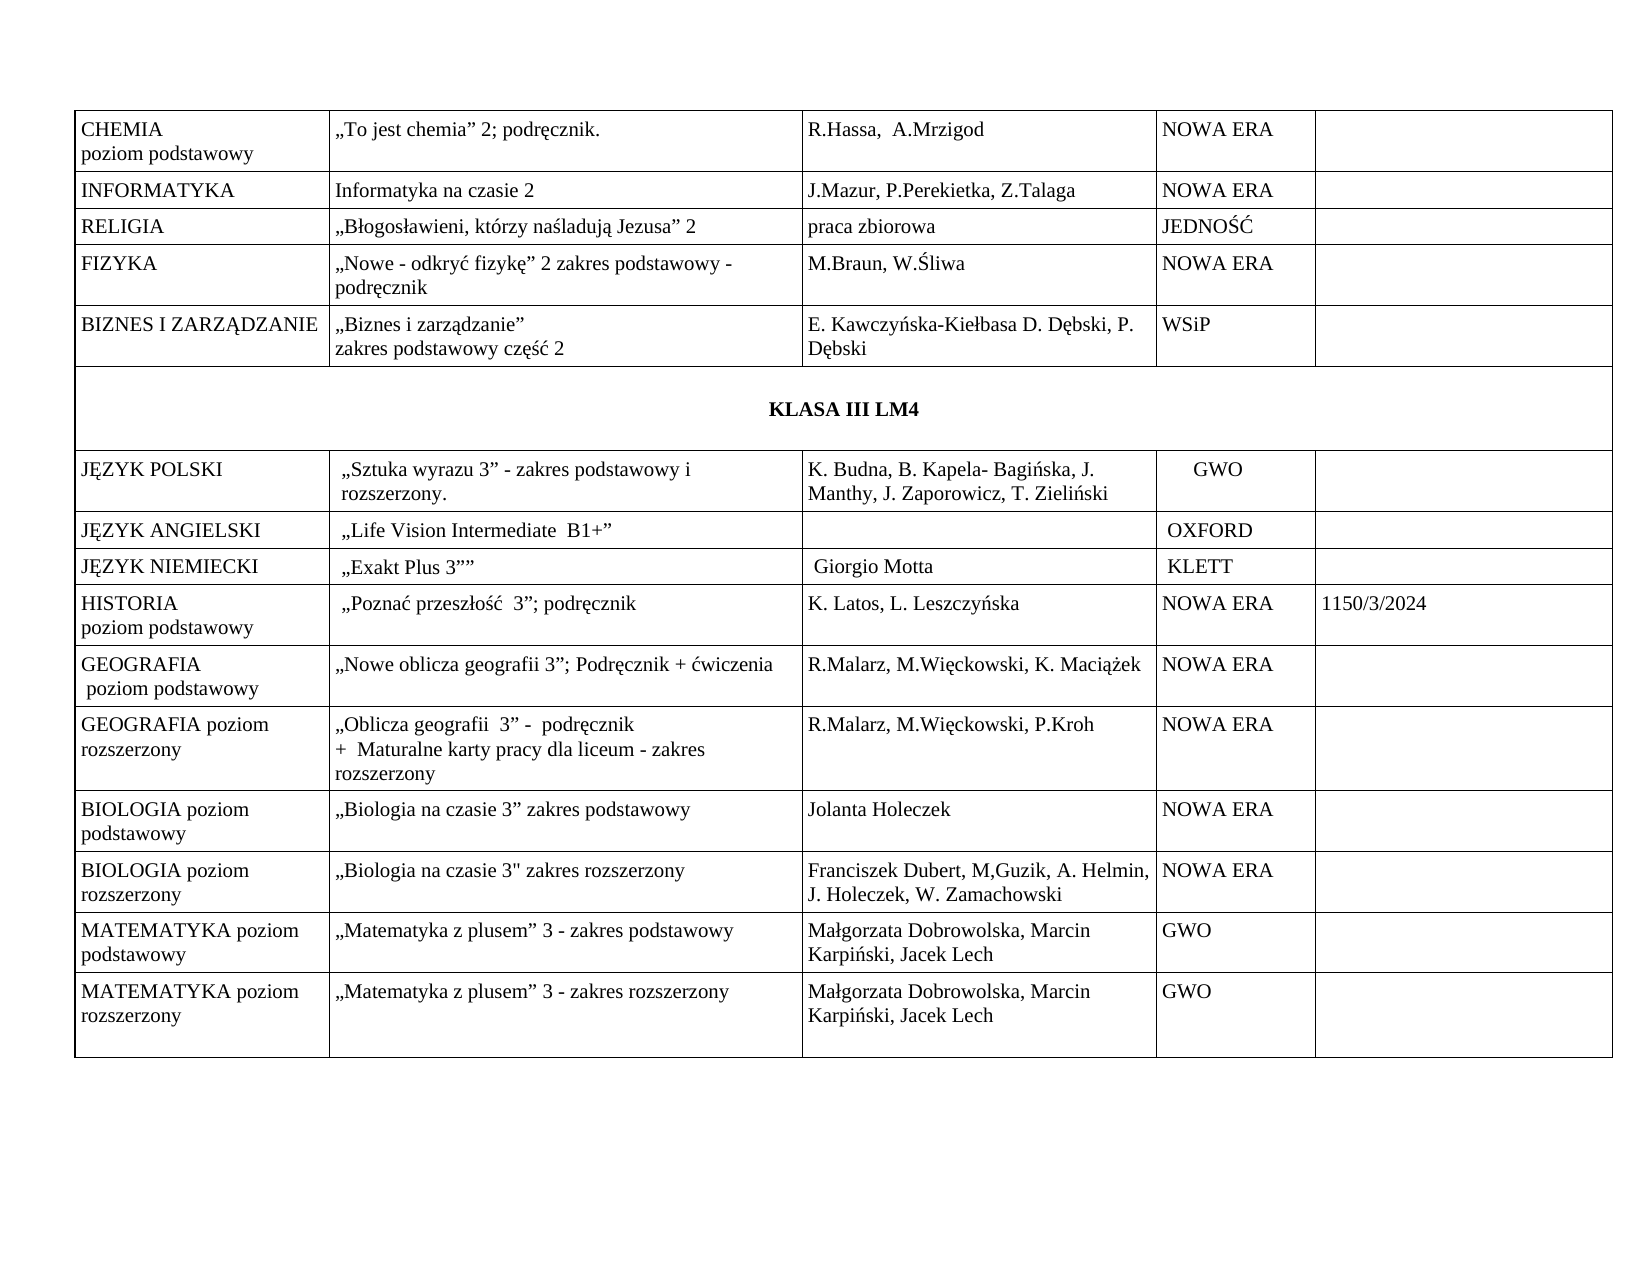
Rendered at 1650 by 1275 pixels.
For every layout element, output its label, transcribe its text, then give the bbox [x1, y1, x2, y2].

table_cell [803, 512, 1156, 548]
table_cell GWO [1157, 451, 1315, 511]
table_cell [1316, 512, 1612, 548]
table_cell praca zbiorowa [803, 209, 1156, 244]
table_cell GWO [1157, 973, 1315, 1057]
table_cell [1316, 852, 1612, 912]
table_cell K. Latos, L. Leszczyńska [803, 585, 1156, 645]
table_cell [1316, 791, 1612, 851]
table_cell NOWA ERA [1157, 585, 1315, 645]
table_cell „Poznać przeszłość 3”; podręcznik [330, 585, 802, 645]
table_cell BIOLOGIA poziom rozszerzony [76, 852, 329, 912]
table_cell GEOGRAFIA poziom rozszerzony [76, 707, 329, 790]
table_cell NOWA ERA [1157, 245, 1315, 305]
table_cell JĘZYK NIEMIECKI [76, 549, 329, 584]
table_cell HISTORIA poziom podstawowy [76, 585, 329, 645]
table_cell M.Braun, W.Śliwa [803, 245, 1156, 305]
table_cell MATEMATYKA poziom podstawowy [76, 913, 329, 972]
table_cell GWO [1157, 913, 1315, 972]
table_cell „Sztuka wyrazu 3” - zakres podstawowy i rozszerzony. [330, 451, 802, 511]
table_cell „Matematyka z plusem” 3 - zakres rozszerzony [330, 973, 802, 1057]
table_cell [1316, 209, 1612, 244]
table_cell „Biologia na czasie 3" zakres rozszerzony [330, 852, 802, 912]
table_cell J.Mazur, P.Perekietka, Z.Talaga [803, 172, 1156, 208]
table_cell Giorgio Motta [803, 549, 1156, 584]
table_cell INFORMATYKA [76, 172, 329, 208]
table_cell JEDNOŚĆ [1157, 209, 1315, 244]
table_cell „Exakt Plus 3”” [330, 549, 802, 584]
table_cell [1316, 973, 1612, 1057]
table_cell FIZYKA [76, 245, 329, 305]
table_cell „Life Vision Intermediate B1+” [330, 512, 802, 548]
table_cell [1316, 172, 1612, 208]
table_cell R.Malarz, M.Więckowski, K. Maciążek [803, 646, 1156, 706]
table_cell JĘZYK ANGIELSKI [76, 512, 329, 548]
table_cell BIZNES I ZARZĄDZANIE [76, 306, 329, 366]
table_cell Informatyka na czasie 2 [330, 172, 802, 208]
table_cell „Biologia na czasie 3” zakres podstawowy [330, 791, 802, 851]
table_cell BIOLOGIA poziom podstawowy [76, 791, 329, 851]
table_cell JĘZYK POLSKI [76, 451, 329, 511]
table_cell NOWA ERA [1157, 111, 1315, 171]
table_cell K. Budna, B. Kapela- Bagińska, J. Manthy, J. Zaporowicz, T. Zieliński [803, 451, 1156, 511]
table_cell R.Hassa, A.Mrzigod [803, 111, 1156, 171]
table_cell [1316, 451, 1612, 511]
table_cell CHEMIA poziom podstawowy [76, 111, 329, 171]
table_cell Małgorzata Dobrowolska, Marcin Karpiński, Jacek Lech [803, 973, 1156, 1057]
table_cell [1316, 913, 1612, 972]
table_cell Jolanta Holeczek [803, 791, 1156, 851]
table_cell „Biznes i zarządzanie” zakres podstawowy część 2 [330, 306, 802, 366]
table_cell „Oblicza geografii 3” - podręcznik + Maturalne karty pracy dla liceum - zakres rozszerzony [330, 707, 802, 790]
table_cell „To jest chemia” 2; podręcznik. [330, 111, 802, 171]
table_cell E. Kawczyńska-Kiełbasa D. Dębski, P. Dębski [803, 306, 1156, 366]
table_cell WSiP [1157, 306, 1315, 366]
table_cell 1150/3/2024 [1316, 585, 1612, 645]
table_cell GEOGRAFIA poziom podstawowy [76, 646, 329, 706]
table_cell „Nowe oblicza geografii 3”; Podręcznik + ćwiczenia [330, 646, 802, 706]
table_cell Małgorzata Dobrowolska, Marcin Karpiński, Jacek Lech [803, 913, 1156, 972]
table_cell „Nowe - odkryć fizykę” 2 zakres podstawowy - podręcznik [330, 245, 802, 305]
table_cell MATEMATYKA poziom rozszerzony [76, 973, 329, 1057]
table_cell Franciszek Dubert, M,Guzik, A. Helmin, J. Holeczek, W. Zamachowski [803, 852, 1156, 912]
table_cell [1316, 306, 1612, 366]
table_cell [1316, 549, 1612, 584]
table_cell NOWA ERA [1157, 707, 1315, 790]
table_cell NOWA ERA [1157, 852, 1315, 912]
table_cell NOWA ERA [1157, 172, 1315, 208]
table_cell R.Malarz, M.Więckowski, P.Kroh [803, 707, 1156, 790]
table_cell [1316, 245, 1612, 305]
table_cell NOWA ERA [1157, 646, 1315, 706]
table_cell OXFORD [1157, 512, 1315, 548]
table_cell „Błogosławieni, którzy naśladują Jezusa” 2 [330, 209, 802, 244]
table_cell [1316, 111, 1612, 171]
table_cell [1316, 707, 1612, 790]
table_cell RELIGIA [76, 209, 329, 244]
table_cell „Matematyka z plusem” 3 - zakres podstawowy [330, 913, 802, 972]
table_cell KLETT [1157, 549, 1315, 584]
table_cell KLASA III LM4 [76, 367, 1612, 450]
table_cell NOWA ERA [1157, 791, 1315, 851]
table_cell [1316, 646, 1612, 706]
